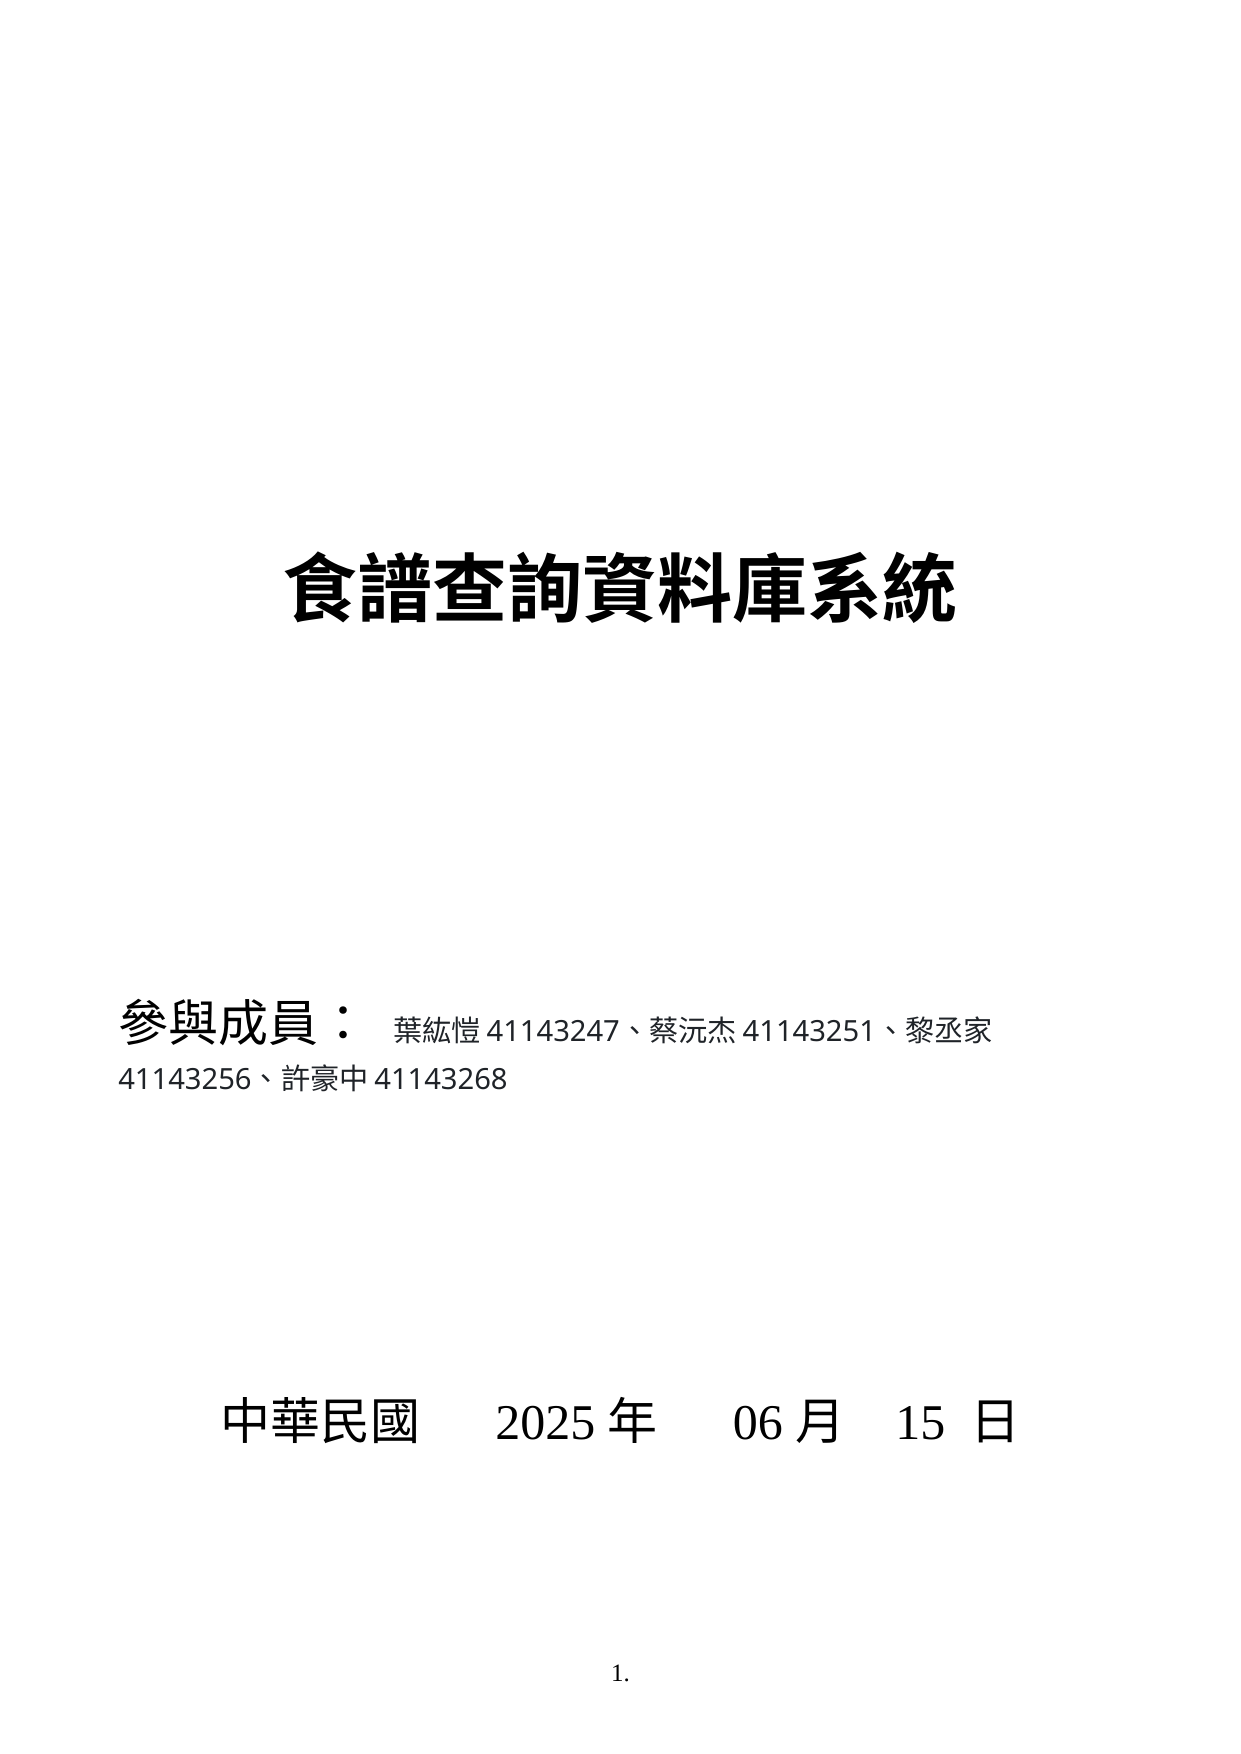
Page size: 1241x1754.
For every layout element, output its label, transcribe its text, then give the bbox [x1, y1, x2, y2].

text 中華民國 2025 年 06 月 15 日 [118, 1382, 1122, 1454]
text 參與成員： 葉紘愷41143247、蔡沅杰41143251、黎丞家41143256、許豪中41143268 [118, 983, 1122, 1098]
text 食譜查詢資料庫系統 [118, 529, 1122, 638]
